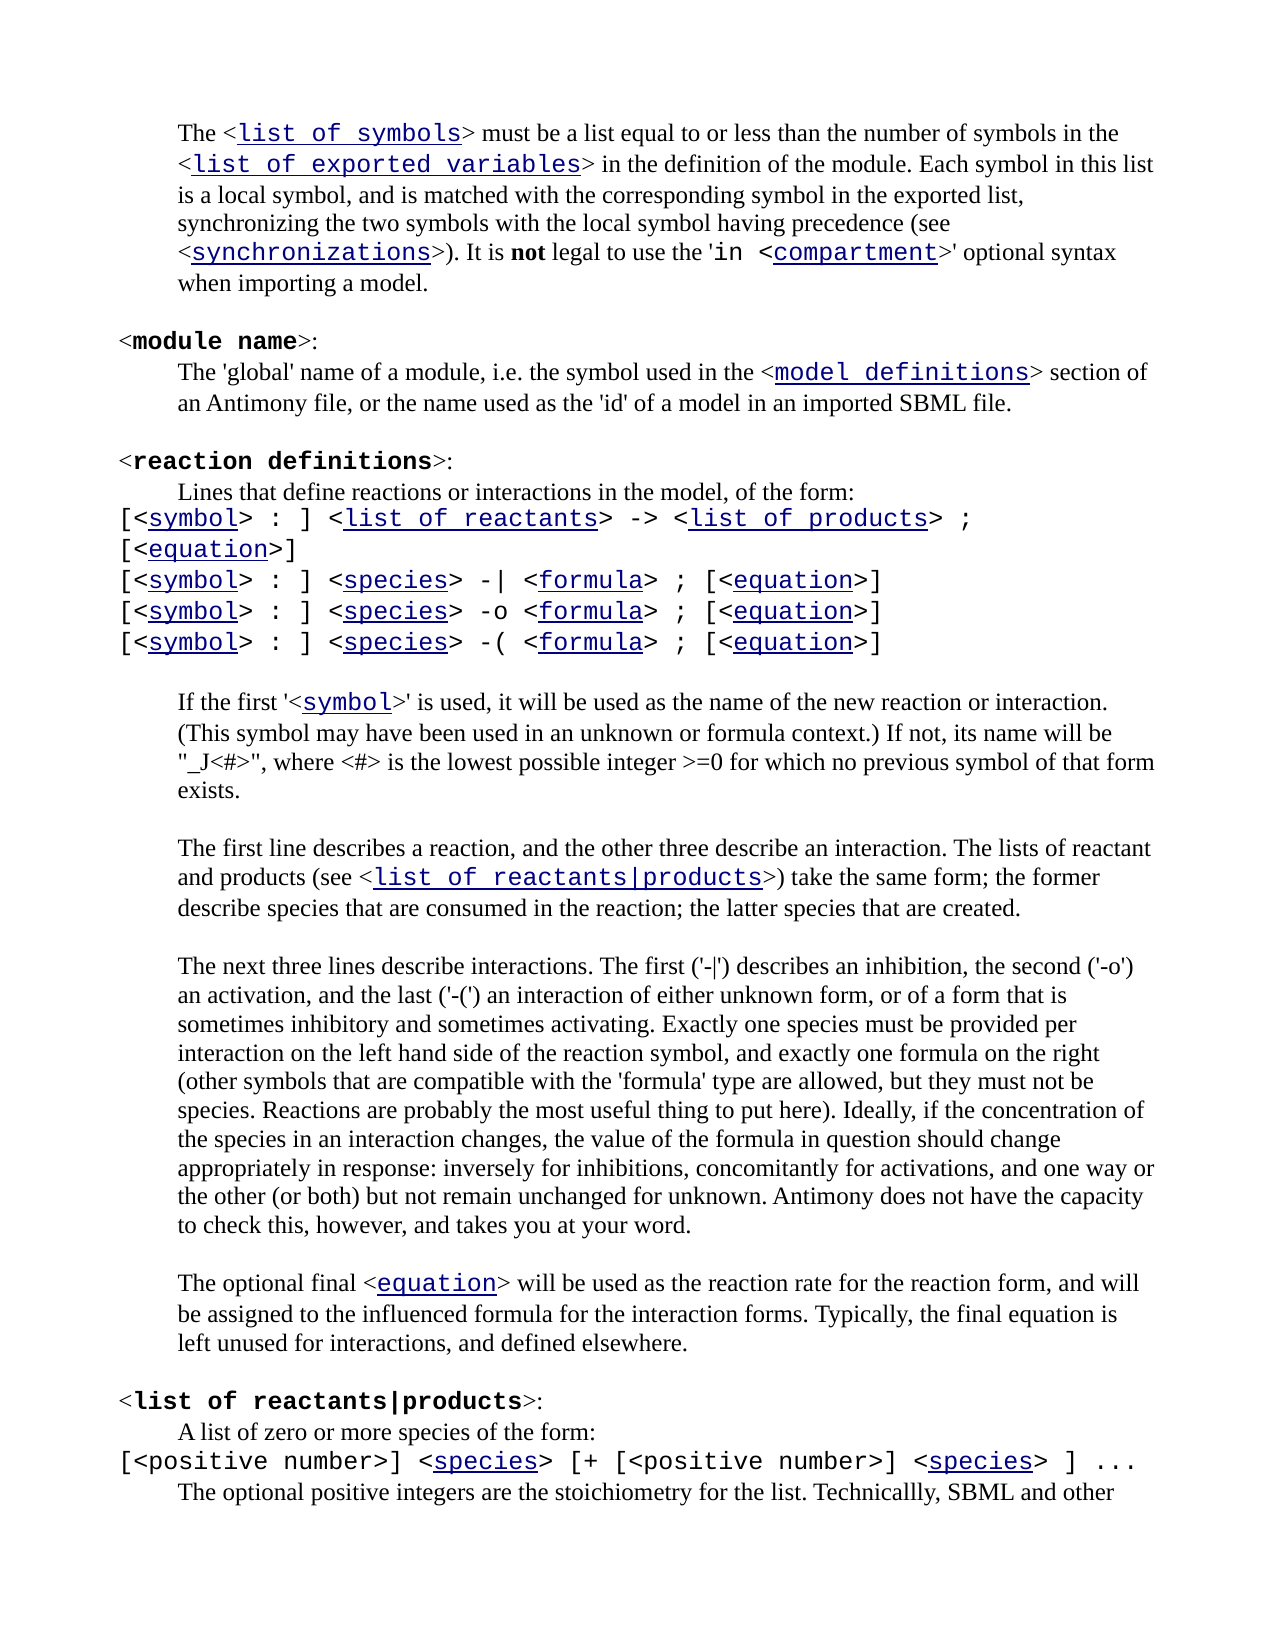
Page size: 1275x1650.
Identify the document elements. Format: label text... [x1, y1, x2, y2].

list A list of zero or more species of the form: [177, 1417, 1157, 1446]
subtitle [<positive number>] <species> [+ [<positive number>] <species> ] ... [118, 1446, 1157, 1477]
list The first line describes a reaction, and the other three describe an interaction. The lists of reactant and products (see <list of reactants|products>) take the same form; the former describe species that are consumed in the reaction; the latter species that are created. [177, 833, 1157, 922]
list The next three lines describe interactions. The first ('-|') describes an inhibition, the second ('-o') an activation, and the last ('-(') an interaction of either unknown form, or of a form that is sometimes inhibitory and sometimes activating. Exactly one species must be provided per interaction on the left hand side of the reaction symbol, and exactly one formula on the right (other symbols that are compatible with the 'formula' type are allowed, but they must not be species. Reactions are probably the most useful thing to put here). Ideally, if the concentration of the species in an interaction changes, the value of the formula in question should change appropriately in response: inversely for inhibitions, concomitantly for activations, and one way or the other (or both) but not remain unchanged for unknown. Antimony does not have the capacity to check this, however, and takes you at your word. [177, 951, 1157, 1239]
subtitle [<symbol> : ] <list of reactants> -> <list of products> ; [<equation>] [118, 506, 1157, 565]
list Lines that define reactions or interactions in the model, of the form: [177, 477, 1157, 506]
subtitle [<symbol> : ] <species> -o <formula> ; [<equation>] [118, 596, 1157, 627]
subtitle <module name>: [118, 326, 1157, 357]
subtitle [<symbol> : ] <species> -( <formula> ; [<equation>] [118, 627, 1157, 657]
subtitle <list of reactants|products>: [118, 1386, 1157, 1417]
list The optional final <equation> will be used as the reaction rate for the reaction form, and will be assigned to the influenced formula for the interaction forms. Typically, the final equation is left unused for interactions, and defined elsewhere. [177, 1268, 1157, 1357]
list The optional positive integers are the stoichiometry for the list. Technicallly, SBML and other [177, 1477, 1157, 1505]
subtitle [<symbol> : ] <species> -| <formula> ; [<equation>] [118, 565, 1157, 596]
list If the first '<symbol>' is used, it will be used as the name of the new reaction or interaction. (This symbol may have been used in an unknown or formula context.) If not, its name will be "_J<#>", where <#> is the lowest possible integer >=0 for which no previous symbol of that form exists. [177, 687, 1157, 804]
subtitle <reaction definitions>: [118, 446, 1157, 477]
list The 'global' name of a module, i.e. the symbol used in the <model definitions> section of an Antimony file, or the name used as the 'id' of a model in an imported SBML file. [177, 357, 1157, 417]
list The <list of symbols> must be a list equal to or less than the number of symbols in the <list of exported variables> in the definition of the module. Each symbol in this list is a local symbol, and is matched with the corresponding symbol in the exported list, synchronizing the two symbols with the local symbol having precedence (see <synchronizations>). It is not legal to use the 'in <compartment>' optional syntax when importing a model. [177, 118, 1157, 297]
